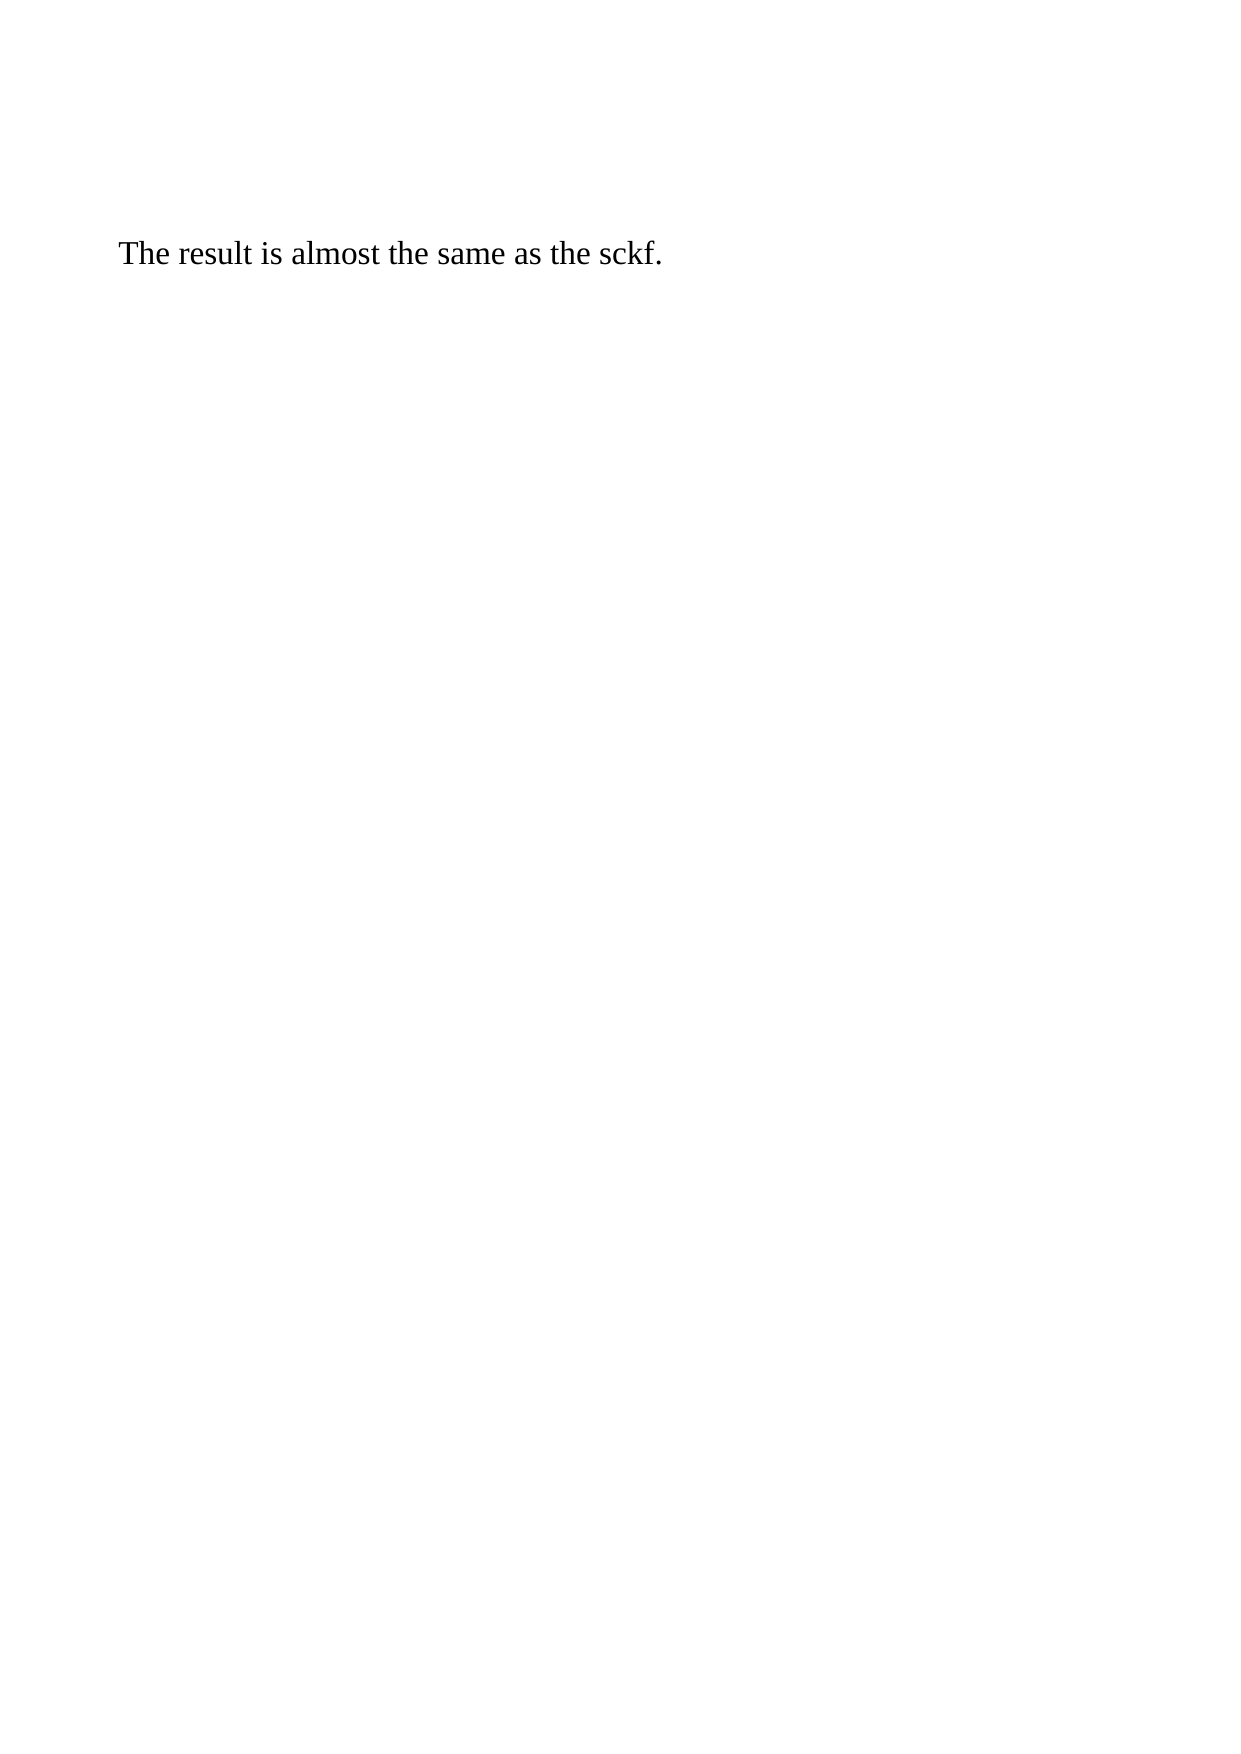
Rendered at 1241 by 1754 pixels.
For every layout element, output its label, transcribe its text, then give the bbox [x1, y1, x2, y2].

text The result is almost the same as the sckf. [118, 233, 1122, 271]
